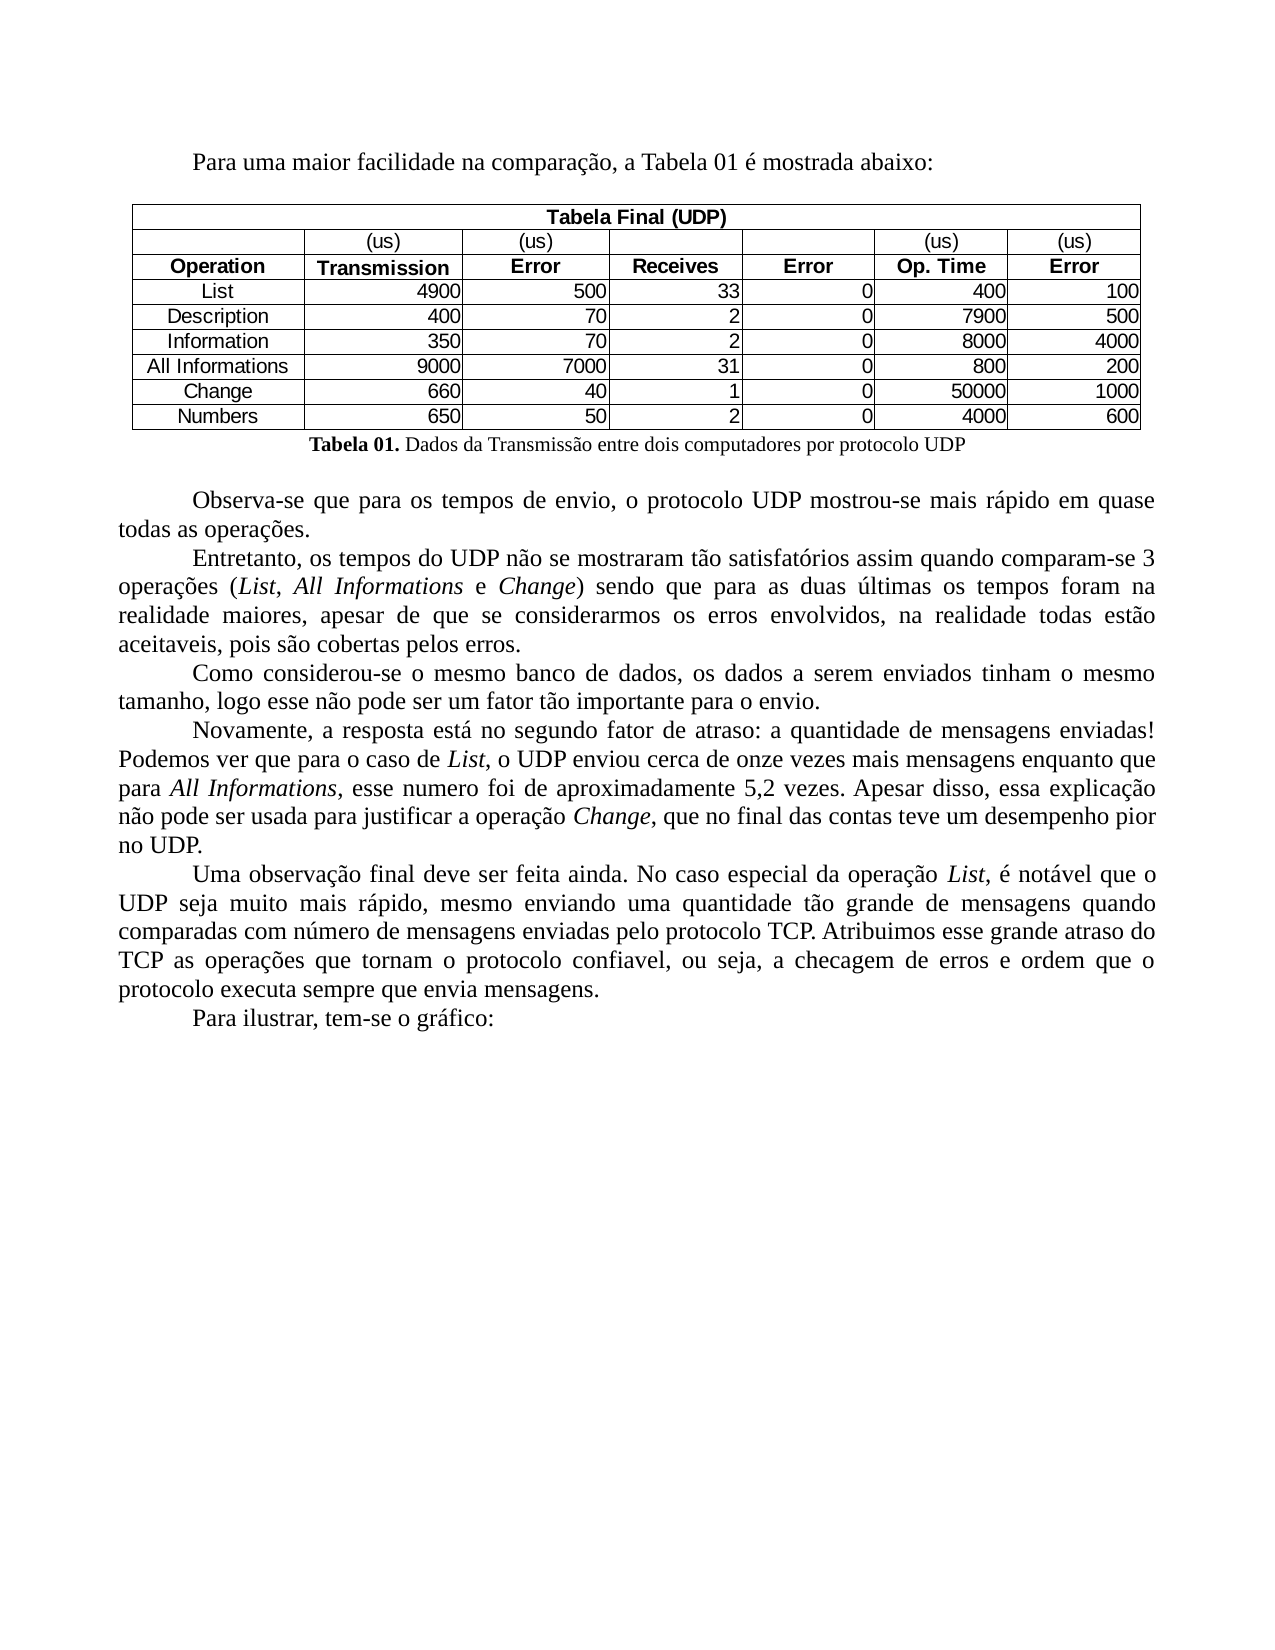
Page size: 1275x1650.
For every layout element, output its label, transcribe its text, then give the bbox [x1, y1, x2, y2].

text Uma observação final deve ser feita ainda. No caso especial da operação List, é notável que o UDP seja muito mais rápido, mesmo enviando uma quantidade tão grande de mensagens quando comparadas com número de mensagens enviadas pelo protocolo TCP. Atribuimos esse grande atraso do TCP as operações que tornam o protocolo confiavel, ou seja, a checagem de erros e ordem que o protocolo executa sempre que envia mensagens. [118, 859, 1157, 1003]
text Novamente, a resposta está no segundo fator de atraso: a quantidade de mensagens enviadas! Podemos ver que para o caso de List, o UDP enviou cerca de onze vezes mais mensagens enquanto que para All Informations, esse numero foi de aproximadamente 5,2 vezes. Apesar disso, essa explicação não pode ser usada para justificar a operação Change, que no final das contas teve um desempenho pior no UDP. [118, 715, 1157, 859]
text Tabela 01. Dados da Transmissão entre dois computadores por protocolo UDP [118, 204, 1157, 456]
text Para uma maior facilidade na comparação, a Tabela 01 é mostrada abaixo: [118, 147, 1157, 176]
text Entretanto, os tempos do UDP não se mostraram tão satisfatórios assim quando comparam-se 3 operações (List, All Informations e Change) sendo que para as duas últimas os tempos foram na realidade maiores, apesar de que se considerarmos os erros envolvidos, na realidade todas estão aceitaveis, pois são cobertas pelos erros. [118, 543, 1157, 658]
text Para ilustrar, tem-se o gráfico: [118, 1003, 1157, 1031]
text Observa-se que para os tempos de envio, o protocolo UDP mostrou-se mais rápido em quase todas as operações. [118, 485, 1157, 543]
text Como considerou-se o mesmo banco de dados, os dados a serem enviados tinham o mesmo tamanho, logo esse não pode ser um fator tão importante para o envio. [118, 658, 1157, 715]
